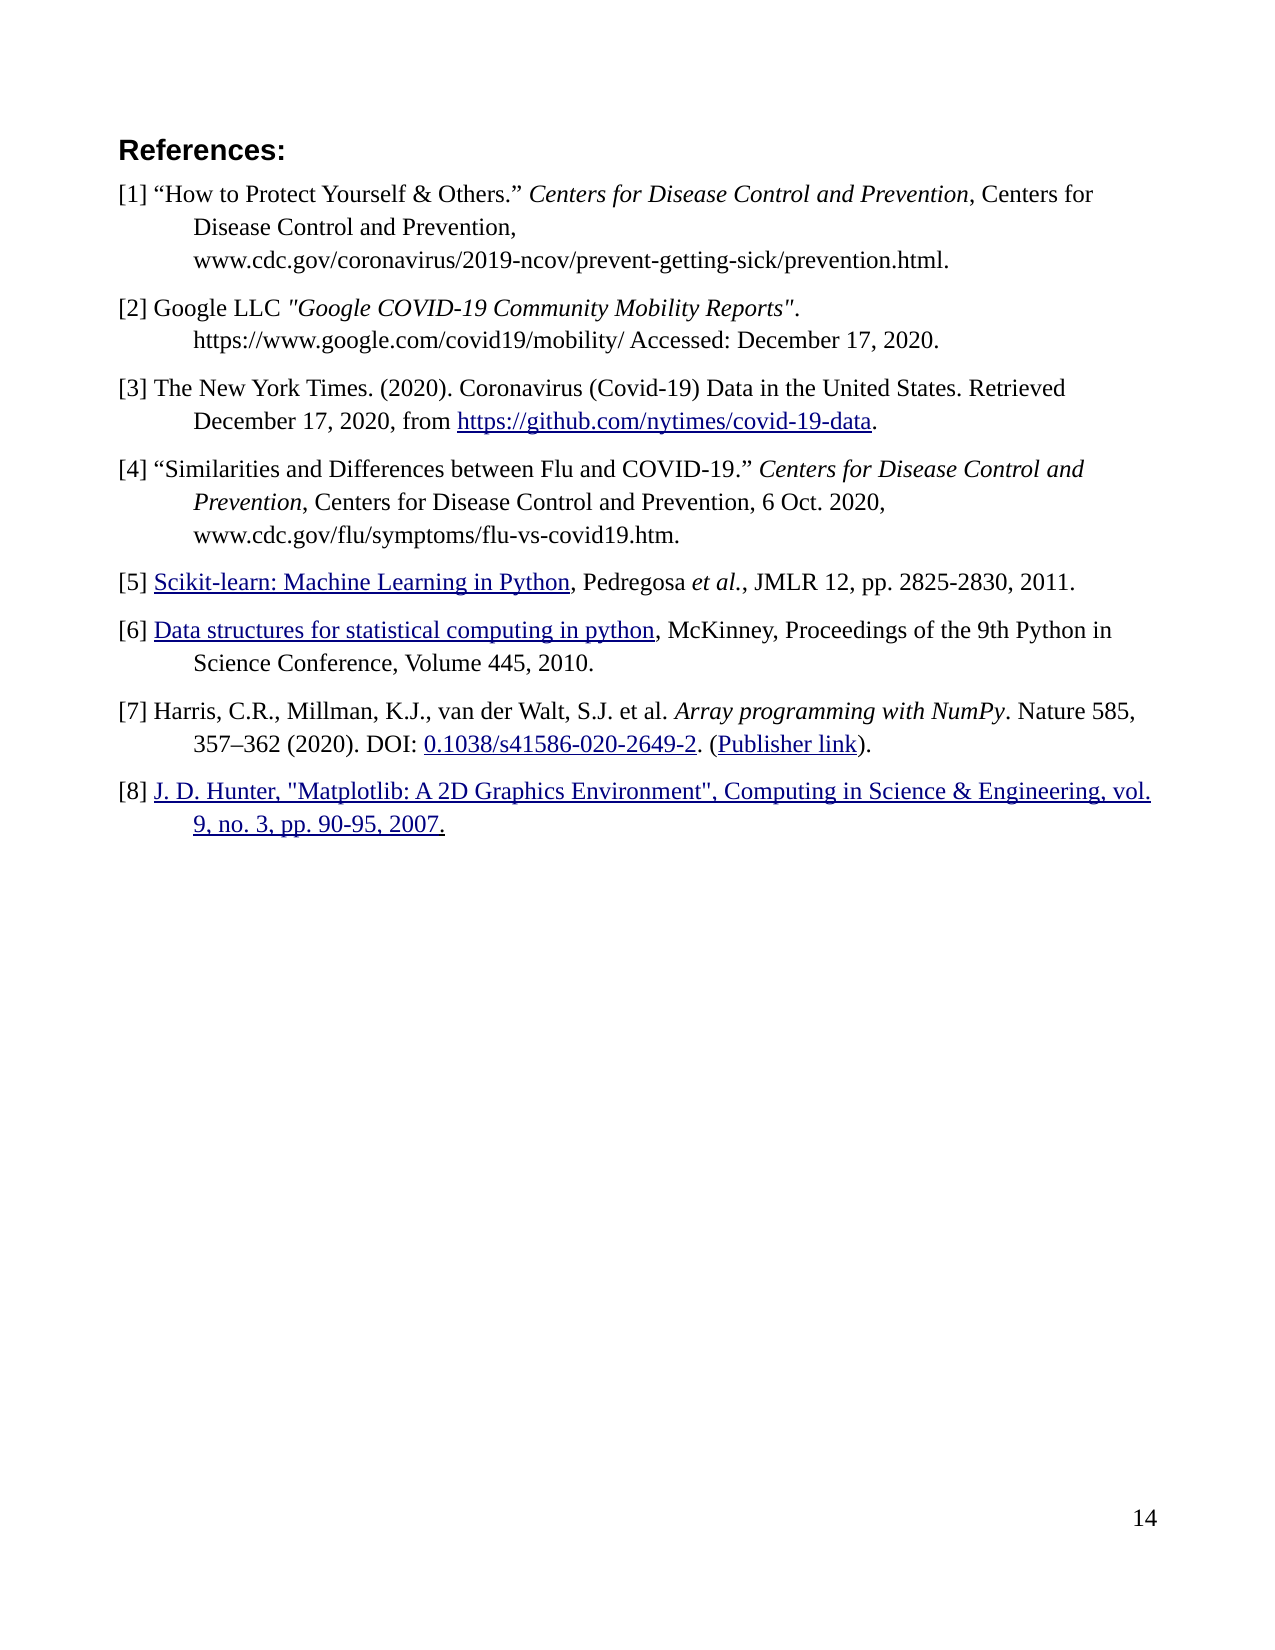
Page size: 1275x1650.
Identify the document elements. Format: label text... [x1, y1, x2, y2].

text [3] The New York Times. (2020). Coronavirus (Covid-19) Data in the United States. Retrieved December 17, 2020, from https://github.com/nytimes/covid-19-data. [118, 373, 1157, 435]
subtitle References: [118, 133, 1157, 166]
text [8] J. D. Hunter, "Matplotlib: A 2D Graphics Environment", Computing in Science & Engineering, vol. 9, no. 3, pp. 90-95, 2007. [118, 776, 1157, 838]
text [7] Harris, C.R., Millman, K.J., van der Walt, S.J. et al. Array programming with NumPy. Nature 585, 357–362 (2020). DOI: 0.1038/s41586-020-2649-2. (Publisher link). [118, 696, 1157, 757]
text [4] “Similarities and Differences between Flu and COVID-19​.” Centers for Disease Control and Prevention, Centers for Disease Control and Prevention, 6 Oct. 2020, www.cdc.gov/flu/symptoms/flu-vs-covid19.htm. [118, 454, 1157, 549]
text [5] Scikit-learn: Machine Learning in Python, Pedregosa et al., JMLR 12, pp. 2825-2830, 2011. [118, 567, 1157, 596]
text [1] “How to Protect Yourself & Others.” Centers for Disease Control and Prevention, Centers for Disease Control and Prevention, www.cdc.gov/coronavirus/2019-ncov/prevent-getting-sick/prevention.html. [118, 179, 1157, 274]
text [2] Google LLC "Google COVID-19 Community Mobility Reports". https://www.google.com/covid19/mobility/ Accessed: December 17, 2020. [118, 293, 1157, 354]
text [6] Data structures for statistical computing in python, McKinney, Proceedings of the 9th Python in Science Conference, Volume 445, 2010. [118, 615, 1157, 677]
